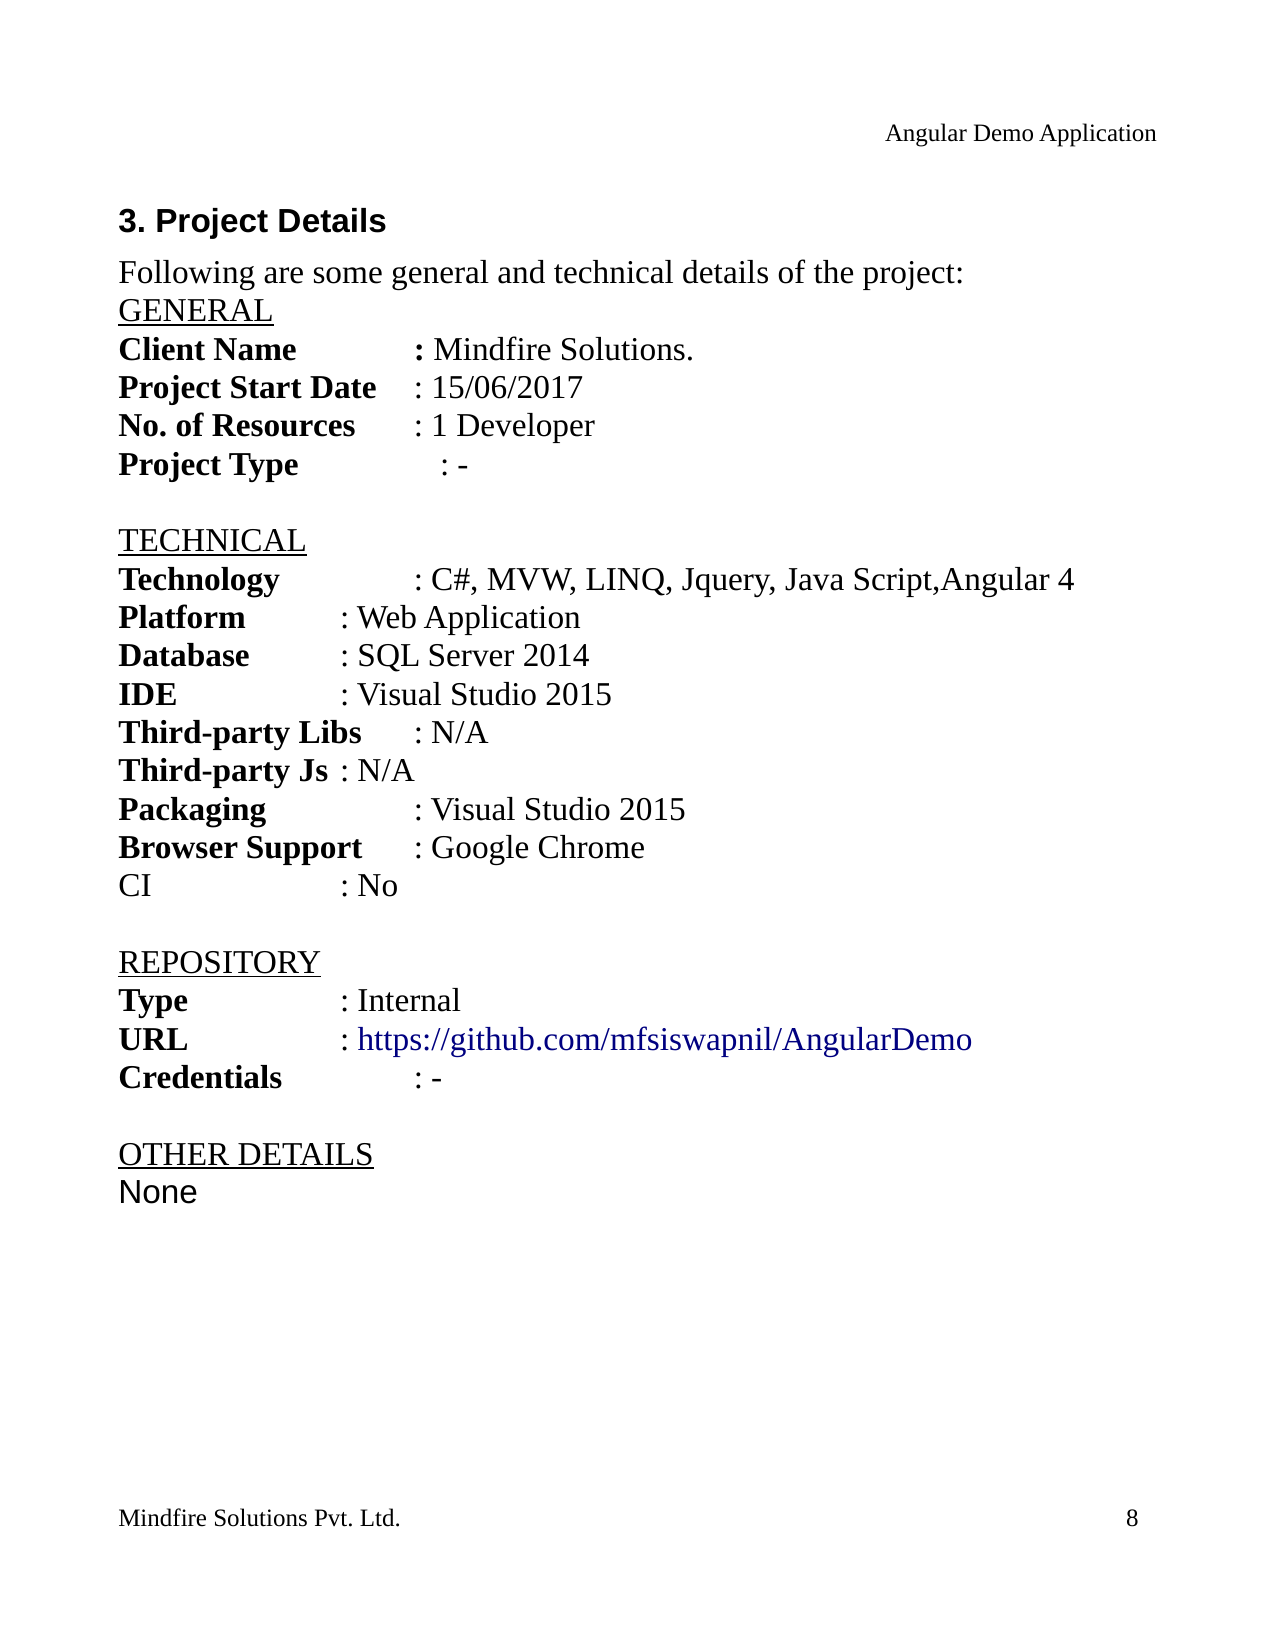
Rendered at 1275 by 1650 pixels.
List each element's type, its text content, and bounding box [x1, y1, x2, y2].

text TECHNICAL [118, 521, 1157, 559]
text Type : Internal [118, 981, 1157, 1019]
text Platform : Web Application [118, 597, 1157, 636]
text Third-party Js : N/A [118, 751, 1157, 789]
text Packaging : Visual Studio 2015 [118, 789, 1157, 827]
text No. of Resources : 1 Developer [118, 406, 1157, 444]
text Following are some general and technical details of the project: [118, 252, 1157, 291]
subtitle 3. Project Details [118, 201, 1157, 240]
text Client Name : Mindfire Solutions. [118, 329, 1157, 367]
text URL : https://github.com/mfsiswapnil/AngularDemo [118, 1019, 1157, 1057]
text Browser Support : Google Chrome [118, 827, 1157, 866]
text Project Type : - [118, 444, 1157, 482]
text OTHER DETAILS [118, 1134, 1157, 1172]
text None [118, 1172, 1157, 1211]
text REPOSITORY [118, 942, 1157, 981]
text Technology : C#, MVW, LINQ, Jquery, Java Script,Angular 4 [118, 559, 1157, 597]
text Database : SQL Server 2014 [118, 636, 1157, 674]
text Project Start Date : 15/06/2017 [118, 367, 1157, 406]
text IDE : Visual Studio 2015 [118, 674, 1157, 712]
text GENERAL [118, 291, 1157, 329]
text Third-party Libs : N/A [118, 712, 1157, 751]
text Credentials : - [118, 1057, 1157, 1096]
text CI : No [118, 866, 1157, 904]
